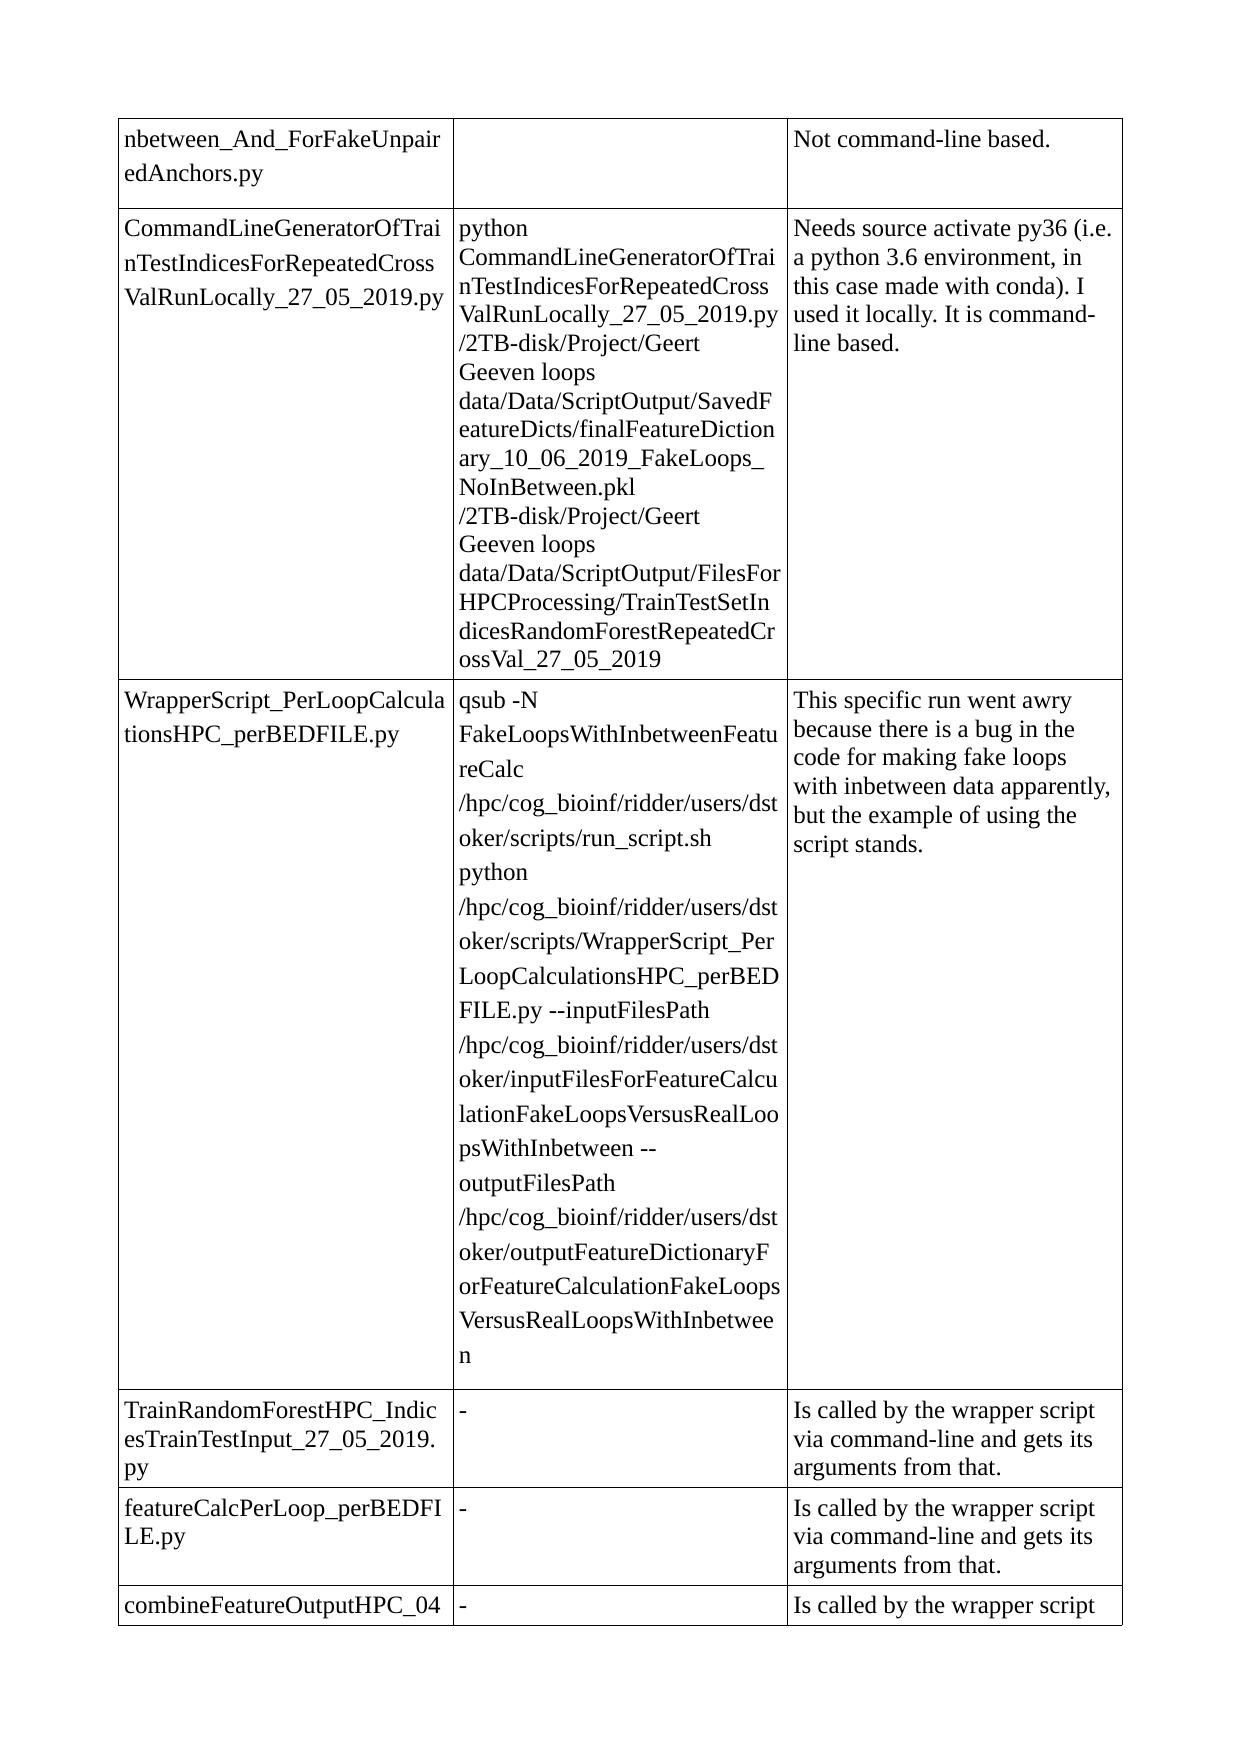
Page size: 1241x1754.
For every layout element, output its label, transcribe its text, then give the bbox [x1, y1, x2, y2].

table_cell Needs source activate py36 (i.e. a python 3.6 environment, in this case made with conda). I used it locally. It is command-line based. [788, 209, 1122, 679]
table_cell combineFeatureOutputHPC_04 [119, 1586, 453, 1625]
table_cell nbetween_And_ForFakeUnpairedAnchors.py [119, 119, 453, 207]
table_cell - [454, 1488, 787, 1585]
table_cell WrapperScript_PerLoopCalculationsHPC_perBEDFILE.py [119, 680, 453, 1389]
table_cell Is called by the wrapper script [788, 1586, 1122, 1625]
table_cell Is called by the wrapper script via command-line and gets its arguments from that. [788, 1488, 1122, 1585]
table_cell featureCalcPerLoop_perBEDFILE.py [119, 1488, 453, 1585]
table_cell TrainRandomForestHPC_IndicesTrainTestInput_27_05_2019.py [119, 1390, 453, 1487]
table_cell python CommandLineGeneratorOfTrainTestIndicesForRepeatedCrossValRunLocally_27_05_2019.py /2TB-disk/Project/Geert Geeven loops data/Data/ScriptOutput/SavedFeatureDicts/finalFeatureDictionary_10_06_2019_FakeLoops_NoInBetween.pkl /2TB-disk/Project/Geert Geeven loops data/Data/ScriptOutput/FilesForHPCProcessing/TrainTestSetIndicesRandomForestRepeatedCrossVal_27_05_2019 [454, 209, 787, 679]
table_cell CommandLineGeneratorOfTrainTestIndicesForRepeatedCrossValRunLocally_27_05_2019.py [119, 209, 453, 679]
table_cell Is called by the wrapper script via command-line and gets its arguments from that. [788, 1390, 1122, 1487]
table_cell qsub -N FakeLoopsWithInbetweenFeatureCalc /hpc/cog_bioinf/ridder/users/dstoker/scripts/run_script.sh python /hpc/cog_bioinf/ridder/users/dstoker/scripts/WrapperScript_PerLoopCalculationsHPC_perBEDFILE.py --inputFilesPath /hpc/cog_bioinf/ridder/users/dstoker/inputFilesForFeatureCalculationFakeLoopsVersusRealLoopsWithInbetween --outputFilesPath /hpc/cog_bioinf/ridder/users/dstoker/outputFeatureDictionaryForFeatureCalculationFakeLoopsVersusRealLoopsWithInbetween [454, 680, 787, 1389]
table_cell - [454, 1390, 787, 1487]
table_cell - [454, 119, 787, 207]
table_cell This specific run went awry because there is a bug in the code for making fake loops with inbetween data apparently, but the example of using the script stands. [788, 680, 1122, 1389]
table_cell - [454, 1586, 787, 1625]
table_cell Not command-line based. [788, 119, 1122, 207]
